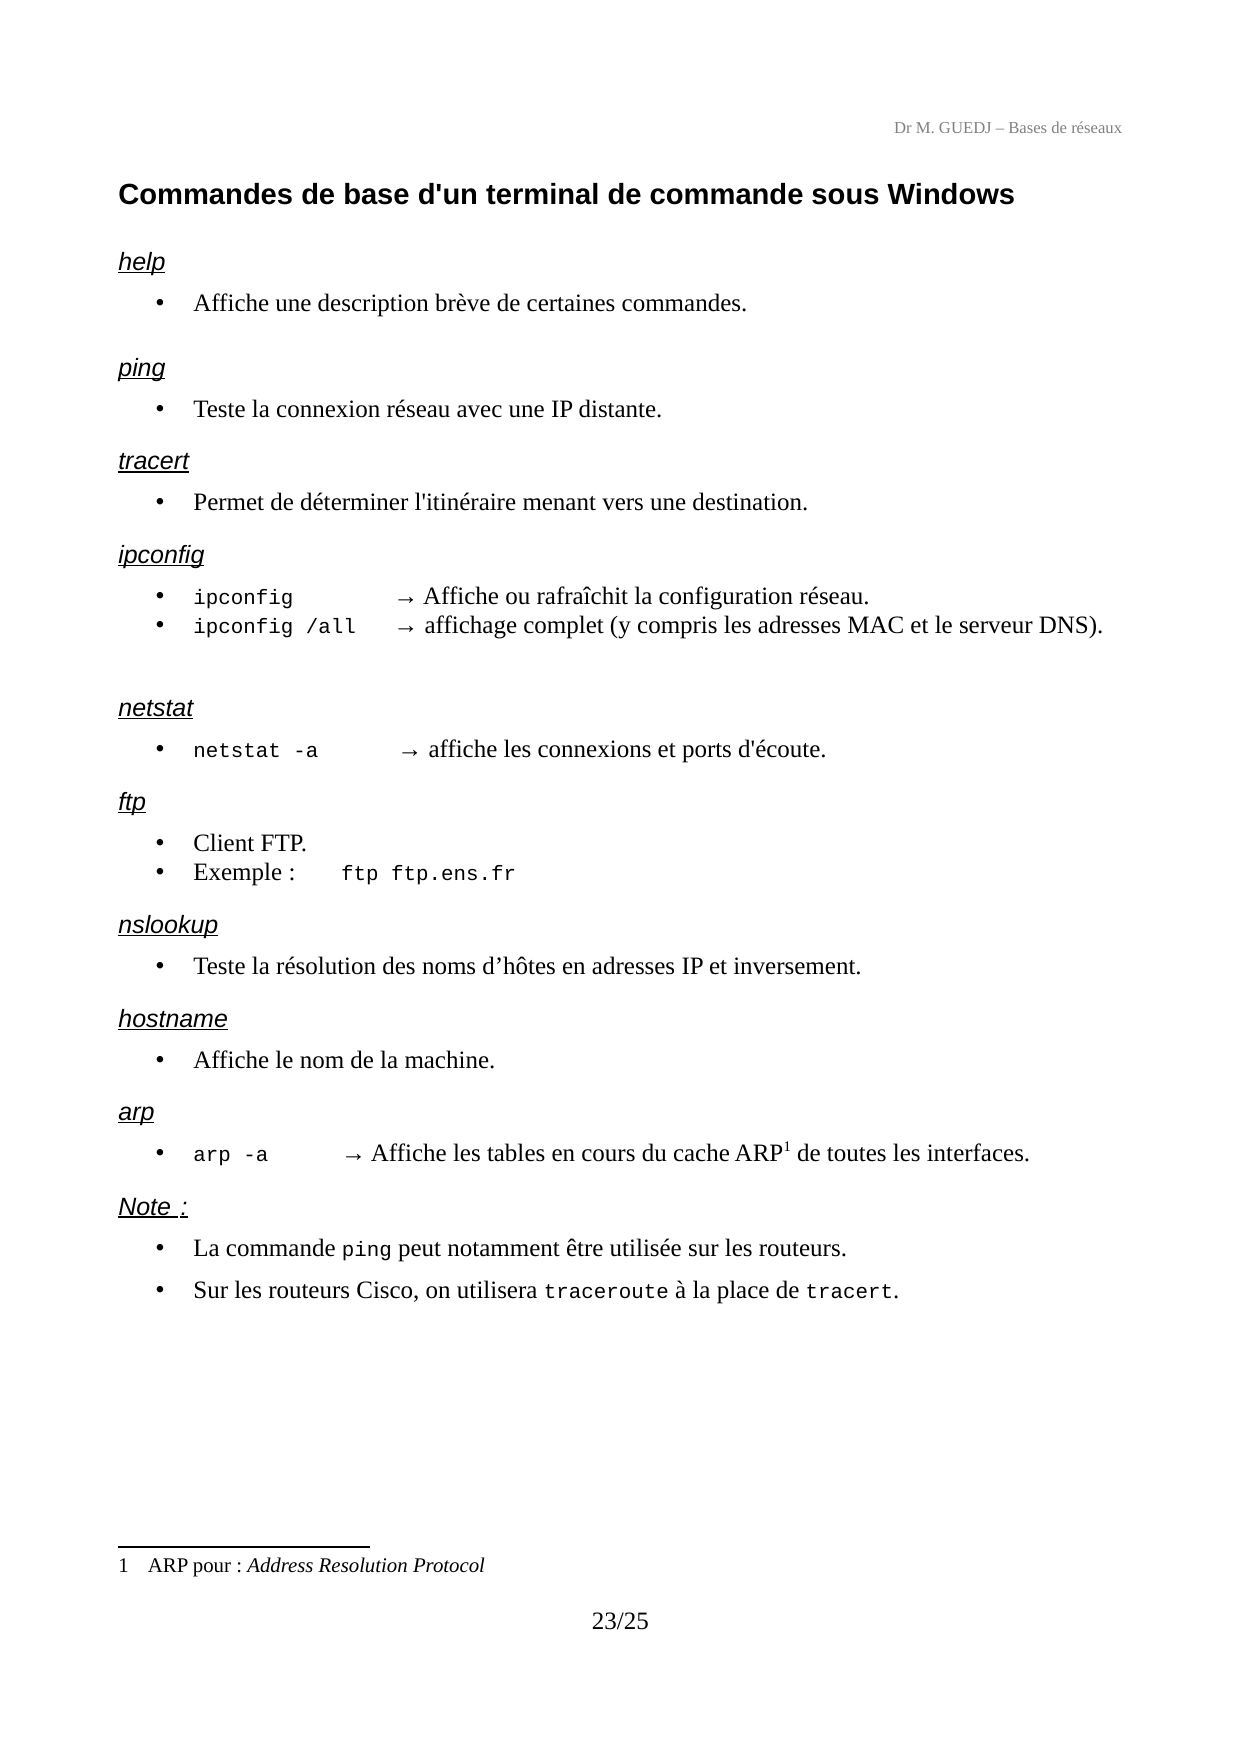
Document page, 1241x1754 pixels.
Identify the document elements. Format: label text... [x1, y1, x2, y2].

list Client FTP. [156, 828, 1122, 857]
subtitle ftp [118, 787, 1122, 816]
list ipconfig /all → affichage complet (y compris les adresses MAC et le serveur DNS). [156, 611, 1122, 640]
list arp -a → Affiche les tables en cours du cache ARP de toutes les interfaces. [156, 1138, 1122, 1168]
list ipconfig → Affiche ou rafraîchit la configuration réseau. [156, 581, 1122, 611]
list ARP pour : Address Resolution Protocol [118, 1553, 1122, 1577]
subtitle tracert [118, 446, 1122, 475]
subtitle arp [118, 1097, 1122, 1126]
subtitle Commandes de base d'un terminal de commande sous Windows [118, 177, 1122, 211]
list netstat -a → affiche les connexions et ports d'écoute. [156, 734, 1122, 763]
list La commande ping peut notamment être utilisée sur les routeurs. [156, 1233, 1122, 1262]
subtitle ipconfig [118, 540, 1122, 568]
list Teste la connexion réseau avec une IP distante. [156, 394, 1122, 423]
list Affiche une description brève de certaines commandes. [156, 288, 1122, 317]
list Affiche le nom de la machine. [156, 1045, 1122, 1073]
list Sur les routeurs Cisco, on utilisera traceroute à la place de tracert. [156, 1275, 1122, 1304]
subtitle hostname [118, 1003, 1122, 1032]
list Exemple : ftp ftp.ens.fr [156, 857, 1122, 886]
subtitle nslookup [118, 910, 1122, 939]
subtitle netstat [118, 692, 1122, 721]
list Permet de déterminer l'itinéraire menant vers une destination. [156, 487, 1122, 516]
subtitle ping [118, 353, 1122, 381]
subtitle Note : [118, 1191, 1122, 1220]
subtitle help [118, 247, 1122, 275]
list Teste la résolution des noms d’hôtes en adresses IP et inversement. [156, 951, 1122, 980]
